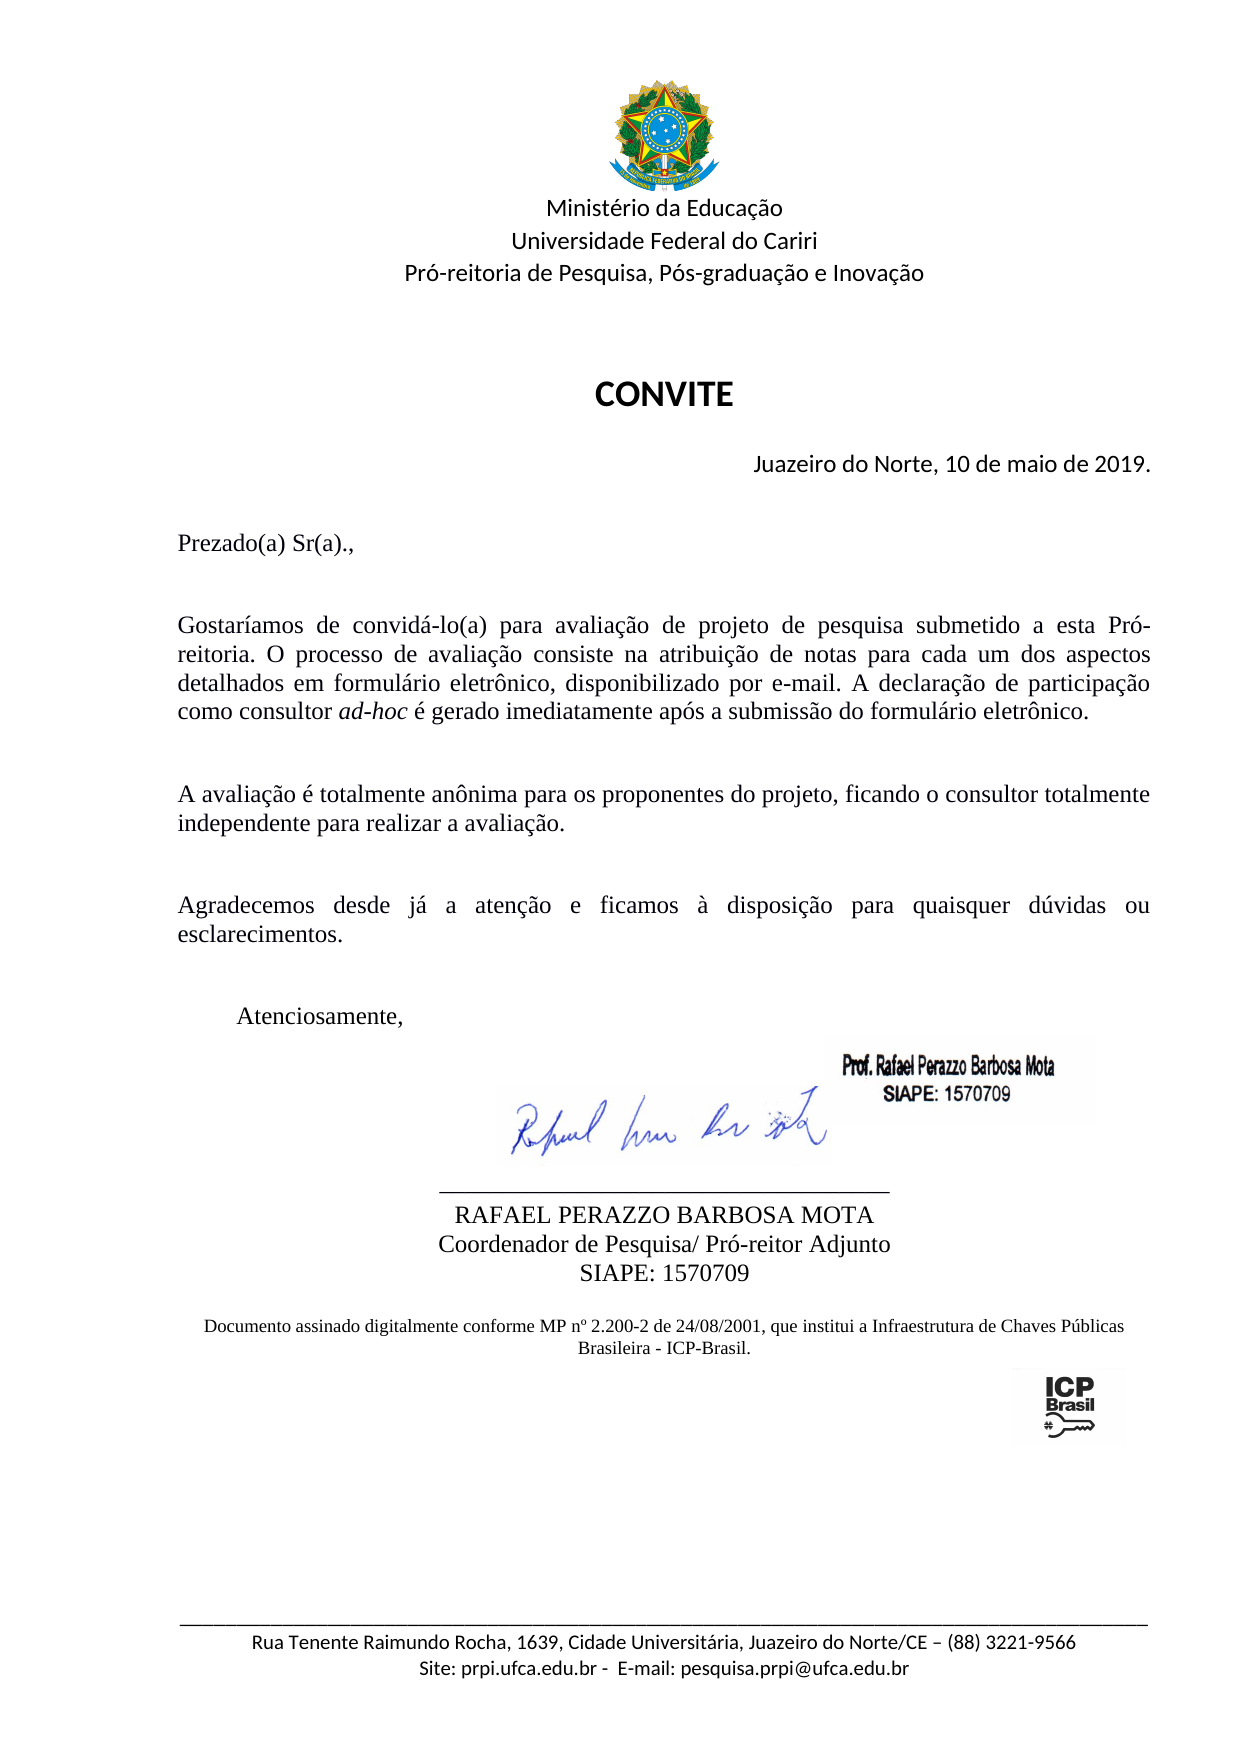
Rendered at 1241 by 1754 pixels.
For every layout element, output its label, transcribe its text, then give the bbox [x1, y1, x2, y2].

text Atenciosamente, [177, 1001, 1152, 1030]
text SIAPE: 1570709 [177, 1258, 1152, 1286]
text Universidade Federal do Cariri [177, 225, 1152, 255]
text Coordenador de Pesquisa/ Pró-reitor Adjunto [177, 1229, 1152, 1258]
picture [1011, 1368, 1127, 1447]
picture [495, 1033, 1096, 1167]
text RAFAEL PERAZZO BARBOSA MOTA [177, 1200, 1152, 1229]
text Ministério da Educação [177, 192, 1152, 223]
text Documento assinado digitalmente conforme MP nº 2.200-2 de 24/08/2001, que institui a Infraestrutura de Chaves Públicas Brasileira - ICP-Brasil. [177, 1315, 1152, 1358]
text Gostaríamos de convidá-lo(a) para avaliação de projeto de pesquisa submetido a esta Pró-reitoria. O processo de avaliação consiste na atribuição de notas para cada um dos aspectos detalhados em formulário eletrônico, disponibilizado por e-mail. A declaração de participação como consultor ad-hoc é gerado imediatamente após a submissão do formulário eletrônico. [177, 610, 1152, 725]
text Agradecemos desde já a atenção e ficamos à disposição para quaisquer dúvidas ou esclarecimentos. [177, 890, 1152, 948]
text CONVITE [177, 370, 1152, 416]
text ____________________________________ [177, 1129, 1152, 1196]
text Pró-reitoria de Pesquisa, Pós-graduação e Inovação [177, 257, 1152, 288]
text Prezado(a) Sr(a)., [177, 528, 1152, 556]
picture [654, 119, 724, 195]
text A avaliação é totalmente anônima para os proponentes do projeto, ficando o consultor totalmente independente para realizar a avaliação. [177, 779, 1152, 836]
text Juazeiro do Norte, 10 de maio de 2019. [177, 448, 1152, 478]
